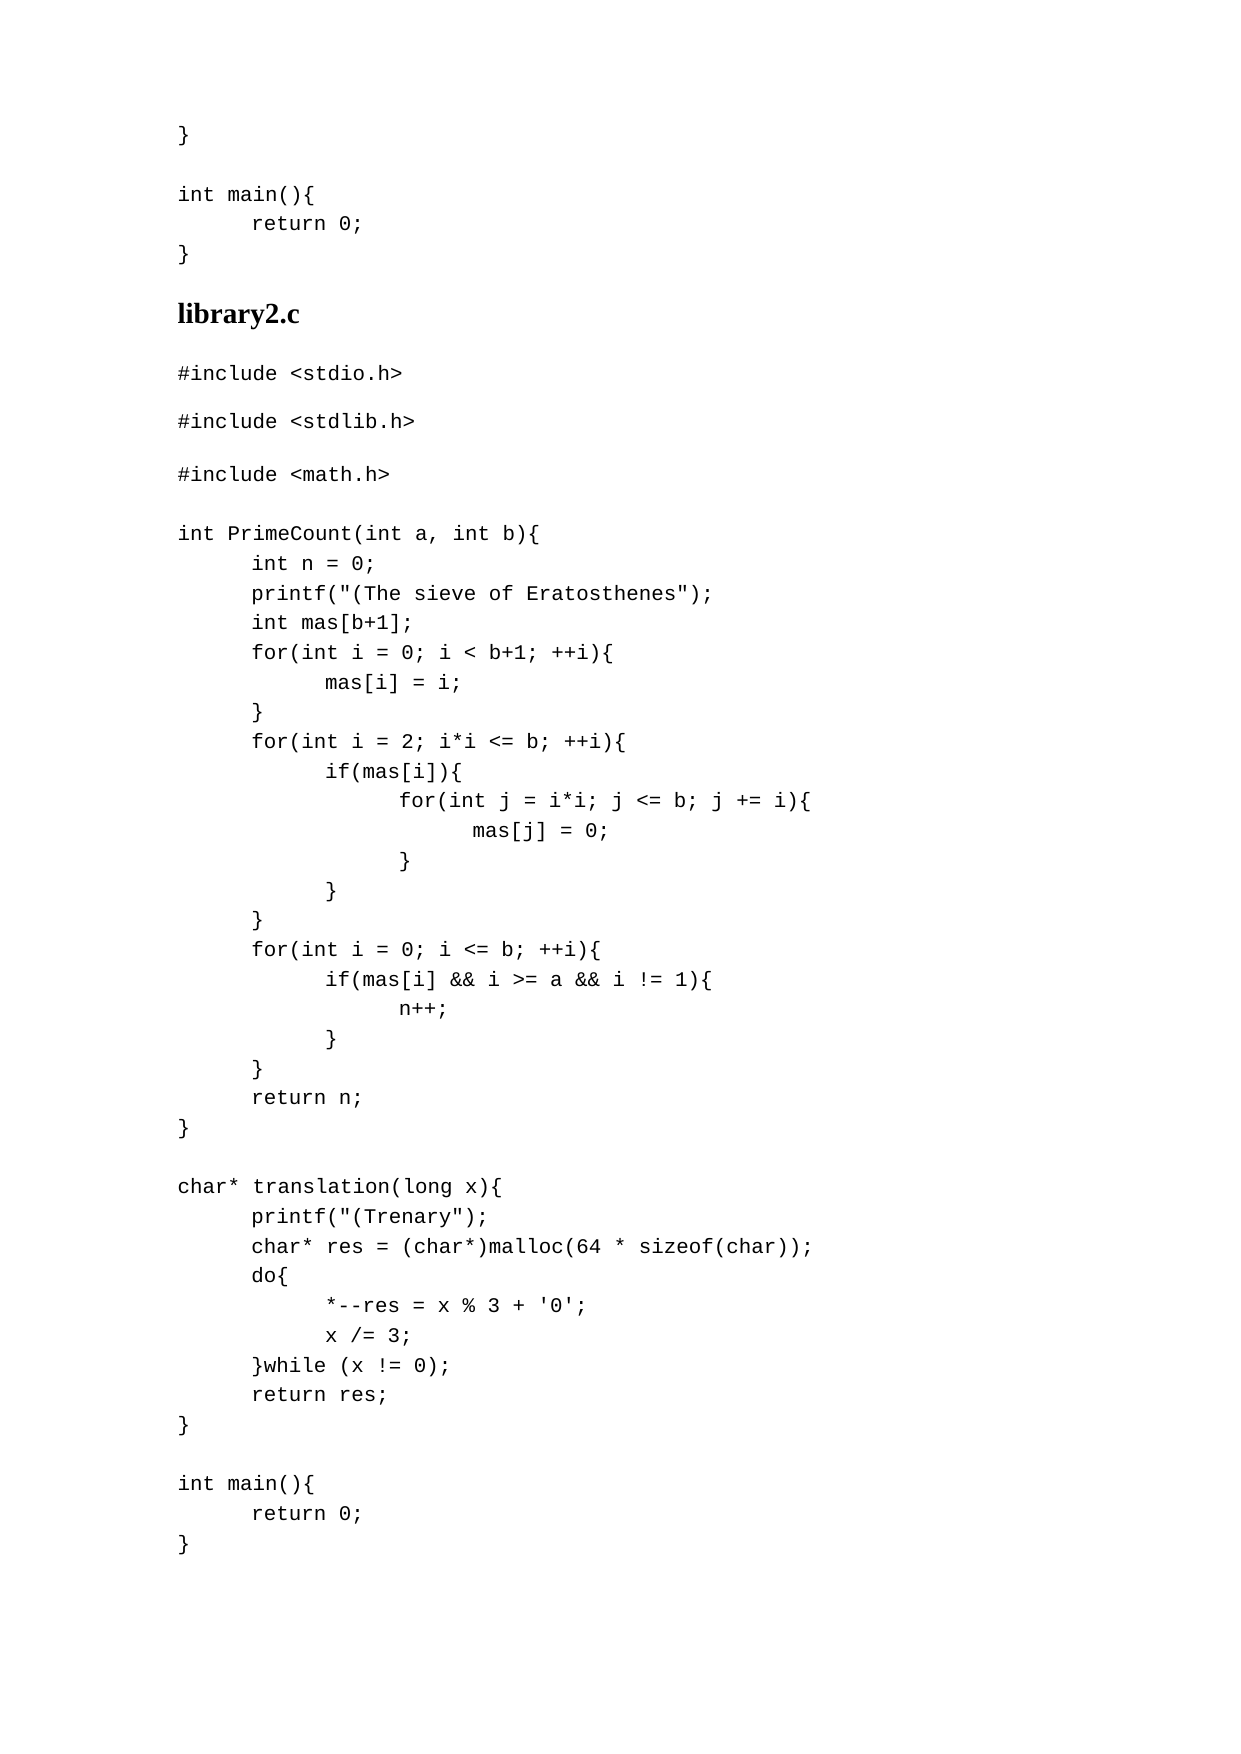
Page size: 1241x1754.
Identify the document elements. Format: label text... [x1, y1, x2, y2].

text #include <stdio.h> [177, 363, 1152, 387]
text int main(){ [177, 1467, 1152, 1497]
text printf("(Trenary"); [177, 1200, 1152, 1230]
text char* res = (char*)malloc(64 * sizeof(char)); [177, 1230, 1152, 1259]
text for(int i = 2; i*i <= b; ++i){ [177, 725, 1152, 755]
text if(mas[i]){ [177, 755, 1152, 784]
text return 0; [177, 207, 1152, 237]
text } [177, 695, 1152, 725]
text mas[i] = i; [177, 666, 1152, 695]
text *--res = x % 3 + '0'; [177, 1289, 1152, 1319]
text printf("(The sieve of Eratosthenes"); [177, 577, 1152, 606]
text int PrimeCount(int a, int b){ [177, 517, 1152, 547]
text } [177, 118, 1152, 148]
text #include <stdlib.h> [177, 411, 1152, 434]
text if(mas[i] && i >= a && i != 1){ [177, 963, 1152, 992]
text return res; [177, 1378, 1152, 1408]
text mas[j] = 0; [177, 814, 1152, 844]
text char* translation(long x){ [177, 1170, 1152, 1200]
text do{ [177, 1259, 1152, 1289]
text x /= 3; [177, 1319, 1152, 1348]
text } [177, 1111, 1152, 1141]
text } [177, 1022, 1152, 1052]
text }while (x != 0); [177, 1348, 1152, 1378]
text } [177, 903, 1152, 933]
text for(int i = 0; i <= b; ++i){ [177, 933, 1152, 963]
text int mas[b+1]; [177, 606, 1152, 636]
text } [177, 237, 1152, 267]
text for(int i = 0; i < b+1; ++i){ [177, 636, 1152, 666]
text return n; [177, 1081, 1152, 1111]
text int main(){ [177, 177, 1152, 207]
text for(int j = i*i; j <= b; j += i){ [177, 784, 1152, 814]
text #include <math.h> [177, 458, 1152, 488]
text int n = 0; [177, 547, 1152, 577]
text } [177, 1408, 1152, 1438]
text n++; [177, 992, 1152, 1022]
text } [177, 844, 1152, 873]
text } [177, 873, 1152, 903]
text return 0; [177, 1497, 1152, 1527]
text } [177, 1527, 1152, 1556]
text library2.c [177, 296, 1152, 330]
text } [177, 1052, 1152, 1081]
